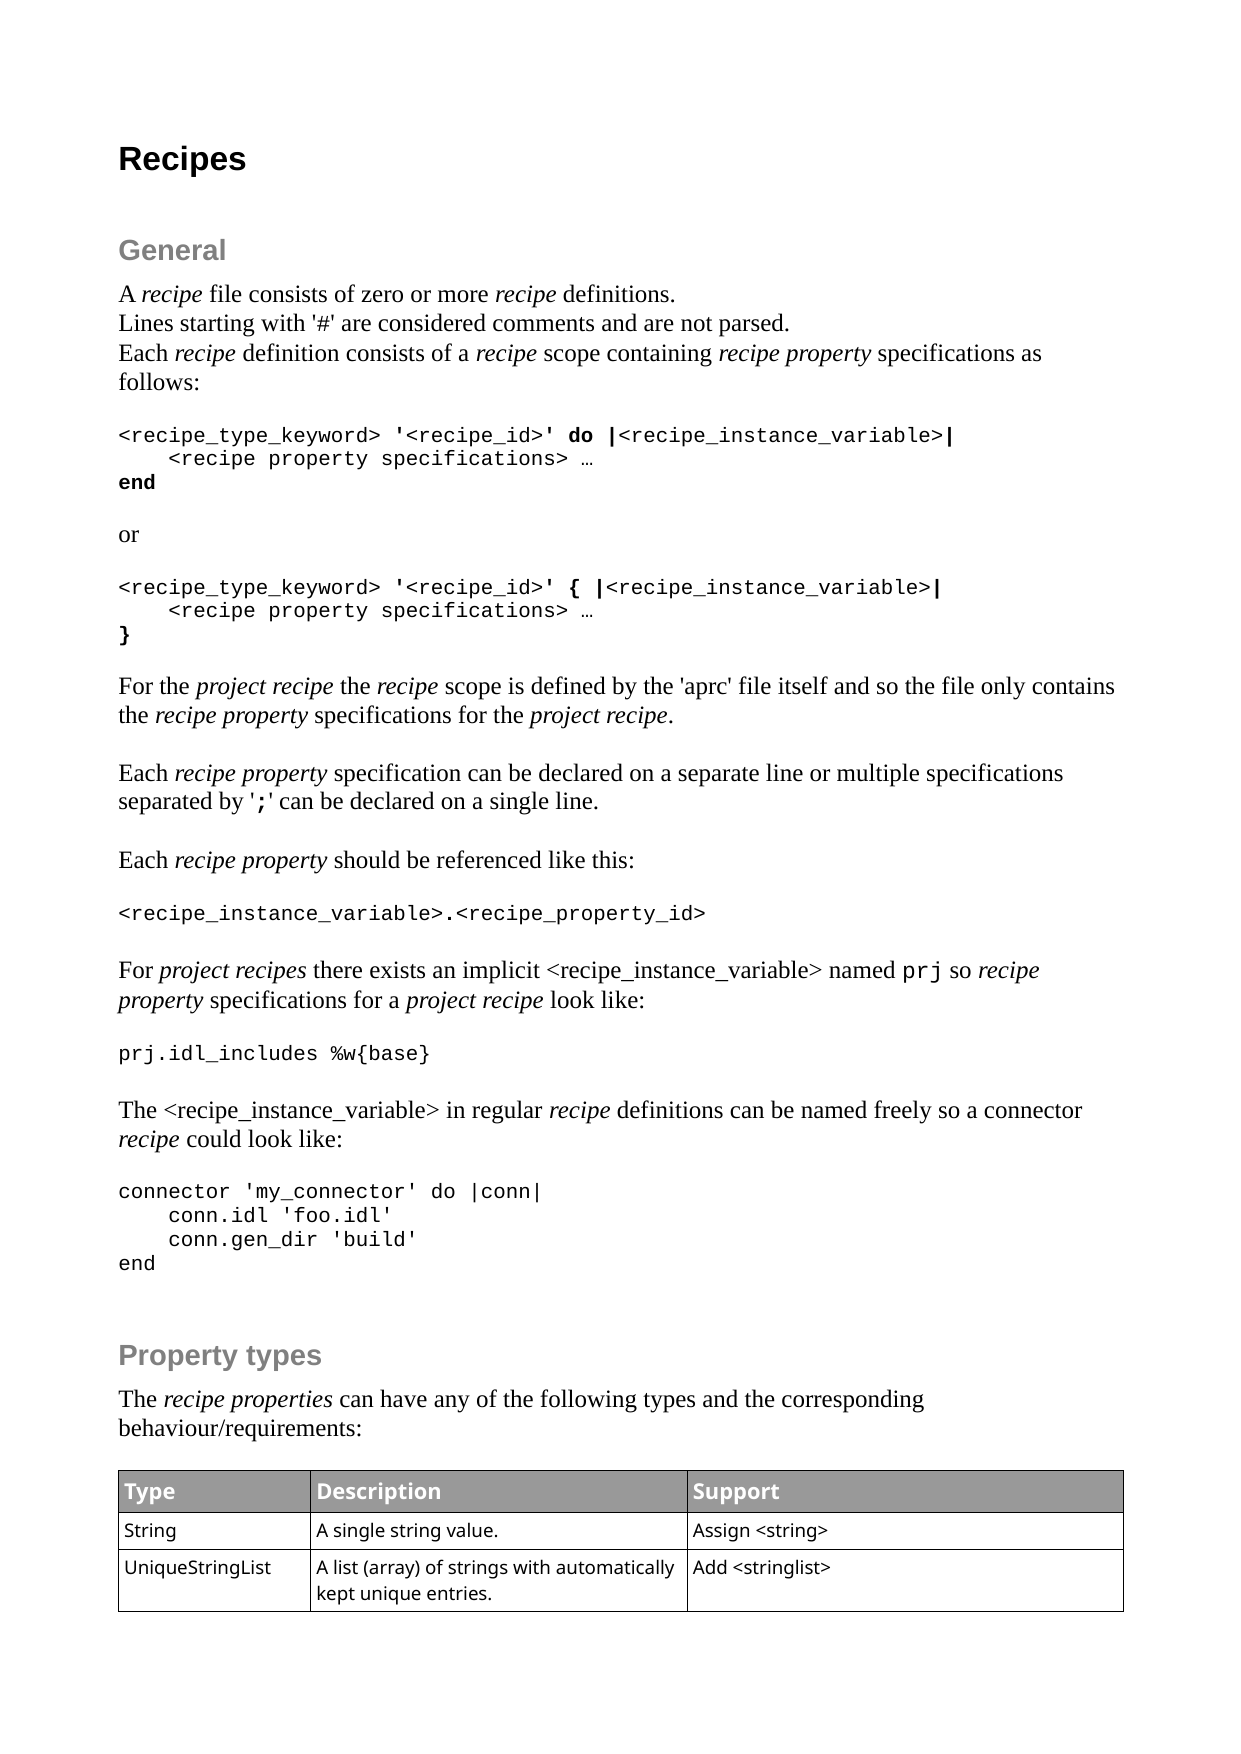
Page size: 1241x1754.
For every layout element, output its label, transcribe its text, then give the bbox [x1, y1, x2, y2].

text connector 'my_connector' do |conn| [118, 1182, 1122, 1205]
text A recipe file consists of zero or more recipe definitions. [118, 279, 1122, 308]
text Each recipe property should be referenced like this: [118, 845, 1122, 874]
text prj.idl_includes %w{base} [118, 1043, 1122, 1067]
table_header Support [688, 1471, 1123, 1512]
table_cell A list (array) of strings with automatically kept unique entries. [311, 1550, 687, 1611]
text <recipe_type_keyword> '<recipe_id>' { |<recipe_instance_variable>| [118, 577, 1122, 600]
text <recipe_instance_variable>.<recipe_property_id> [118, 903, 1122, 926]
text end [118, 1252, 1122, 1276]
table_header Description [311, 1471, 687, 1512]
text <recipe_type_keyword> '<recipe_id>' do |<recipe_instance_variable>| [118, 425, 1122, 448]
subtitle Property types [118, 1338, 1122, 1372]
table_header Type [119, 1471, 310, 1512]
table_cell A single string value. [311, 1513, 687, 1549]
text conn.gen_dir 'build' [118, 1229, 1122, 1252]
text Lines starting with '#' are considered comments and are not parsed. [118, 308, 1122, 338]
table_cell UniqueStringList [119, 1550, 310, 1611]
text <recipe property specifications> … [118, 448, 1122, 472]
text <recipe property specifications> … [118, 600, 1122, 624]
text or [118, 519, 1122, 548]
text For the project recipe the recipe scope is defined by the 'aprc' file itself and so the file only contains the recipe property specifications for the project recipe. [118, 671, 1122, 729]
text Each recipe property specification can be declared on a separate line or multiple specifications separated by ';' can be declared on a single line. [118, 758, 1122, 817]
table_cell String [119, 1513, 310, 1549]
text conn.idl 'foo.idl' [118, 1205, 1122, 1229]
text Each recipe definition consists of a recipe scope containing recipe property specifications as follows: [118, 338, 1122, 396]
table_cell Add <stringlist> [688, 1550, 1123, 1611]
text } [118, 624, 1122, 648]
text The <recipe_instance_variable> in regular recipe definitions can be named freely so a connector recipe could look like: [118, 1095, 1122, 1153]
text The recipe properties can have any of the following types and the corresponding behaviour/requirements: [118, 1384, 1122, 1442]
table_cell Assign <string> [688, 1513, 1123, 1549]
text For project recipes there exists an implicit <recipe_instance_variable> named prj so recipe property specifications for a project recipe look like: [118, 955, 1122, 1014]
text end [118, 472, 1122, 496]
subtitle General [118, 233, 1122, 267]
subtitle Recipes [118, 139, 1122, 178]
